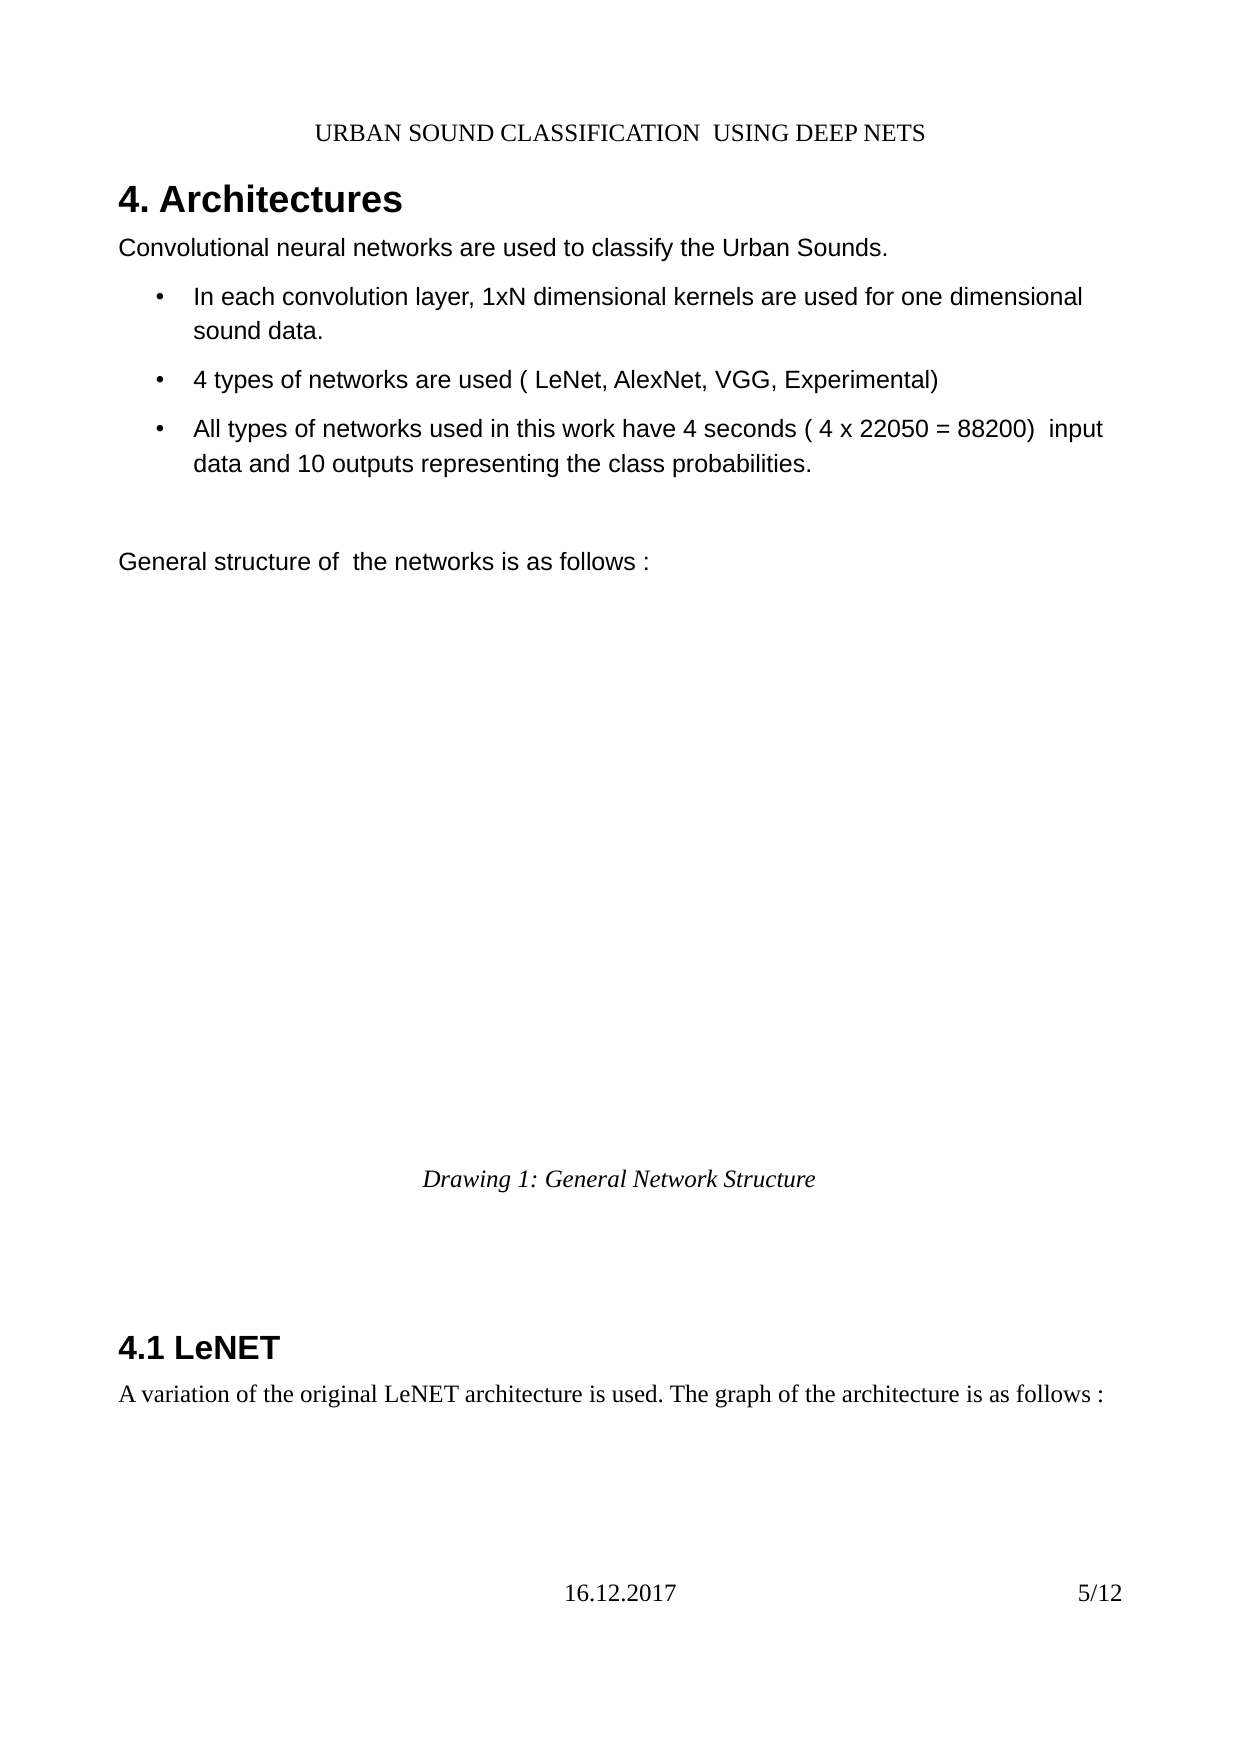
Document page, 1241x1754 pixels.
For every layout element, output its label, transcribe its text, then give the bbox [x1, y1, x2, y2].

text Drawing 1: General Network Structure [214, 612, 1027, 1193]
subtitle 4. Architectures [118, 176, 1122, 220]
list All types of networks used in this work have 4 seconds ( 4 x 22050 = 88200) input data and 10 outputs representing the class probabilities. [156, 414, 1122, 478]
text General structure of the networks is as follows : [118, 547, 1122, 576]
list 4 types of networks are used ( LeNet, AlexNet, VGG, Experimental) [156, 365, 1122, 394]
subtitle 4.1 LeNET [118, 1328, 1122, 1367]
text Convolutional neural networks are used to classify the Urban Sounds. [118, 232, 1122, 261]
list In each convolution layer, 1xN dimensional kernels are used for one dimensional sound data. [156, 282, 1122, 345]
text A variation of the original LeNET architecture is used. The graph of the architecture is as follows : [118, 1379, 1122, 1408]
